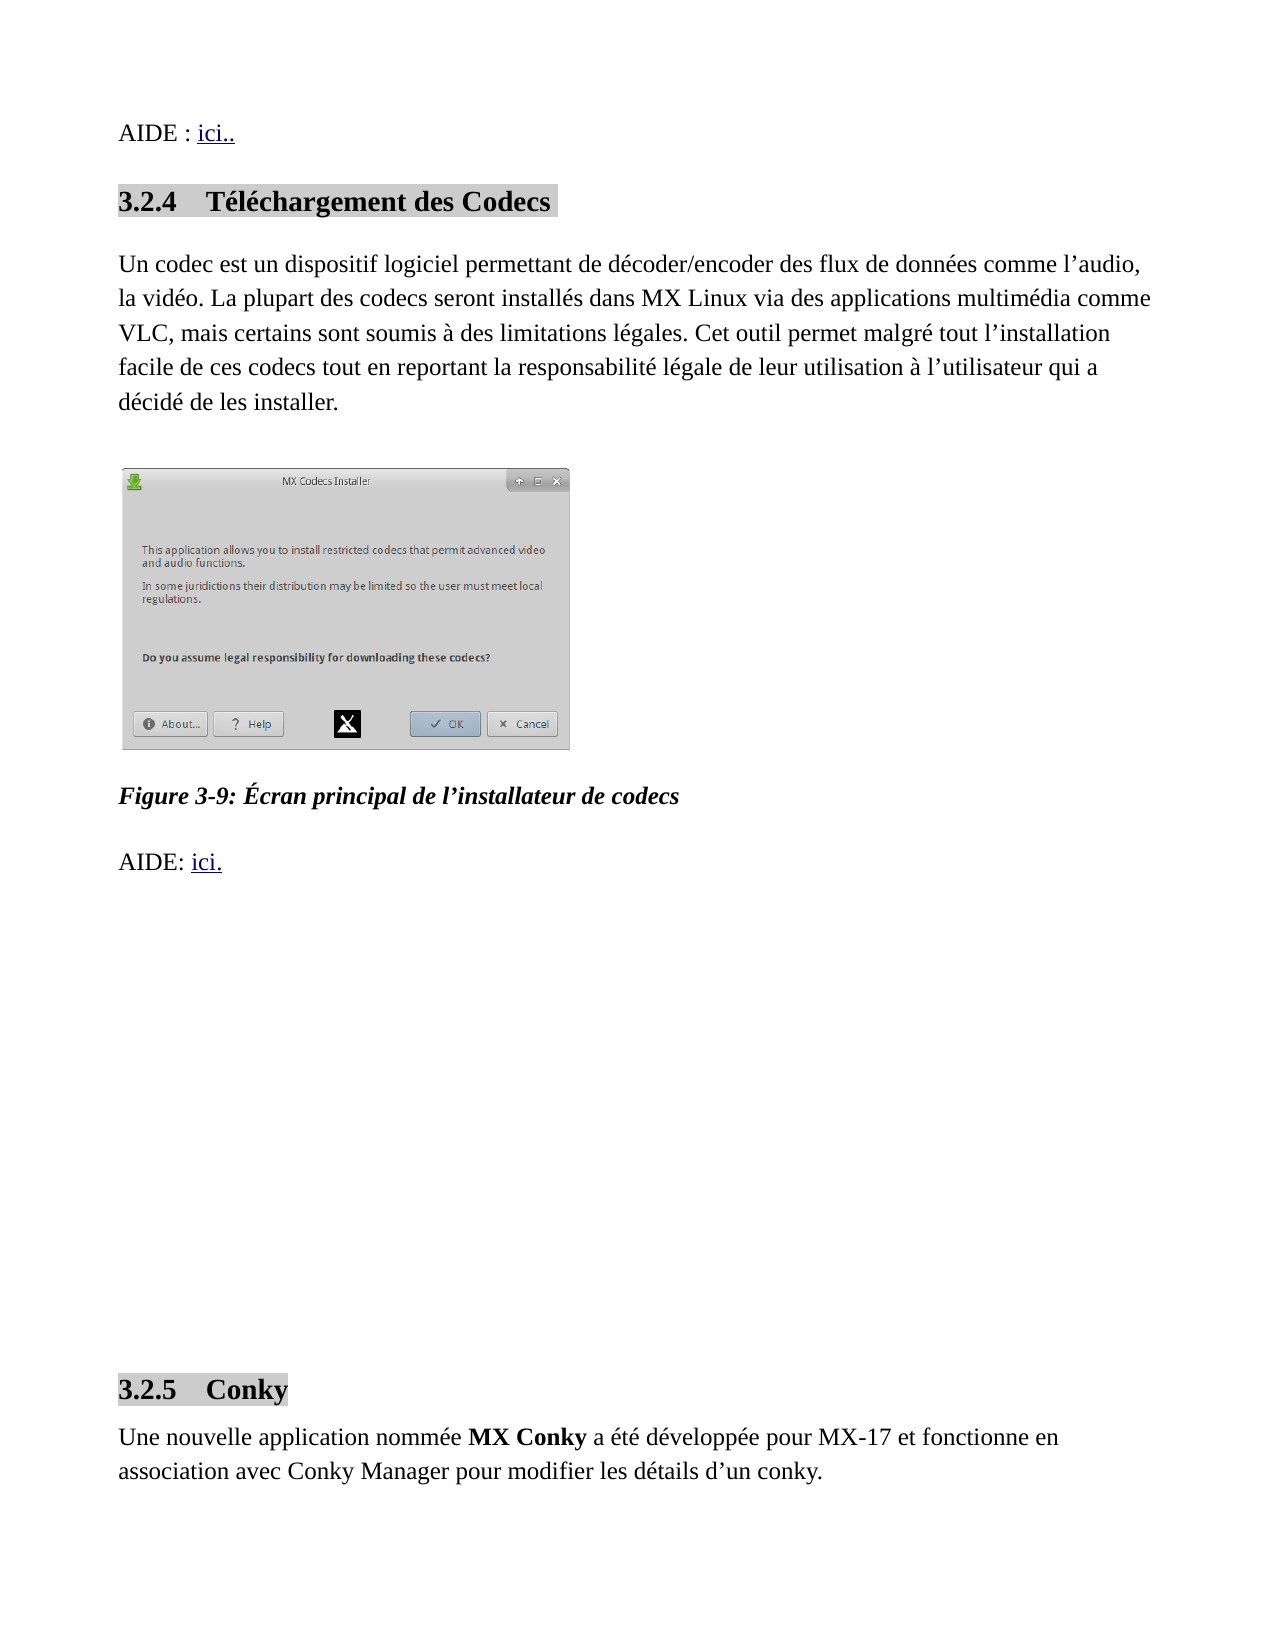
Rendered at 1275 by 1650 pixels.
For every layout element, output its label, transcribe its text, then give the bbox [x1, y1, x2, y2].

text Une nouvelle application nommée MX Conky a été développée pour MX-17 et fonctionne en association avec Conky Manager pour modifier les détails d’un conky. [118, 1422, 1157, 1485]
picture [122, 468, 570, 750]
text Un codec est un dispositif logiciel permettant de décoder/encoder des flux de données comme l’audio, la vidéo. La plupart des codecs seront installés dans MX Linux via des applications multimédia comme VLC, mais certains sont soumis à des limitations légales. Cet outil permet malgré tout l’installation facile de ces codecs tout en reportant la responsabilité légale de leur utilisation à l’utilisateur qui a décidé de les installer. [118, 249, 1157, 415]
subtitle 3.2.4 Téléchargement des Codecs [558, 184, 1157, 217]
text AIDE : ici.. [118, 118, 1157, 147]
text AIDE: ici. [118, 847, 1157, 875]
subtitle 3.2.5 Conky [118, 1372, 1157, 1406]
text Figure 3-9: Écran principal de l’installateur de codecs [118, 781, 1157, 810]
